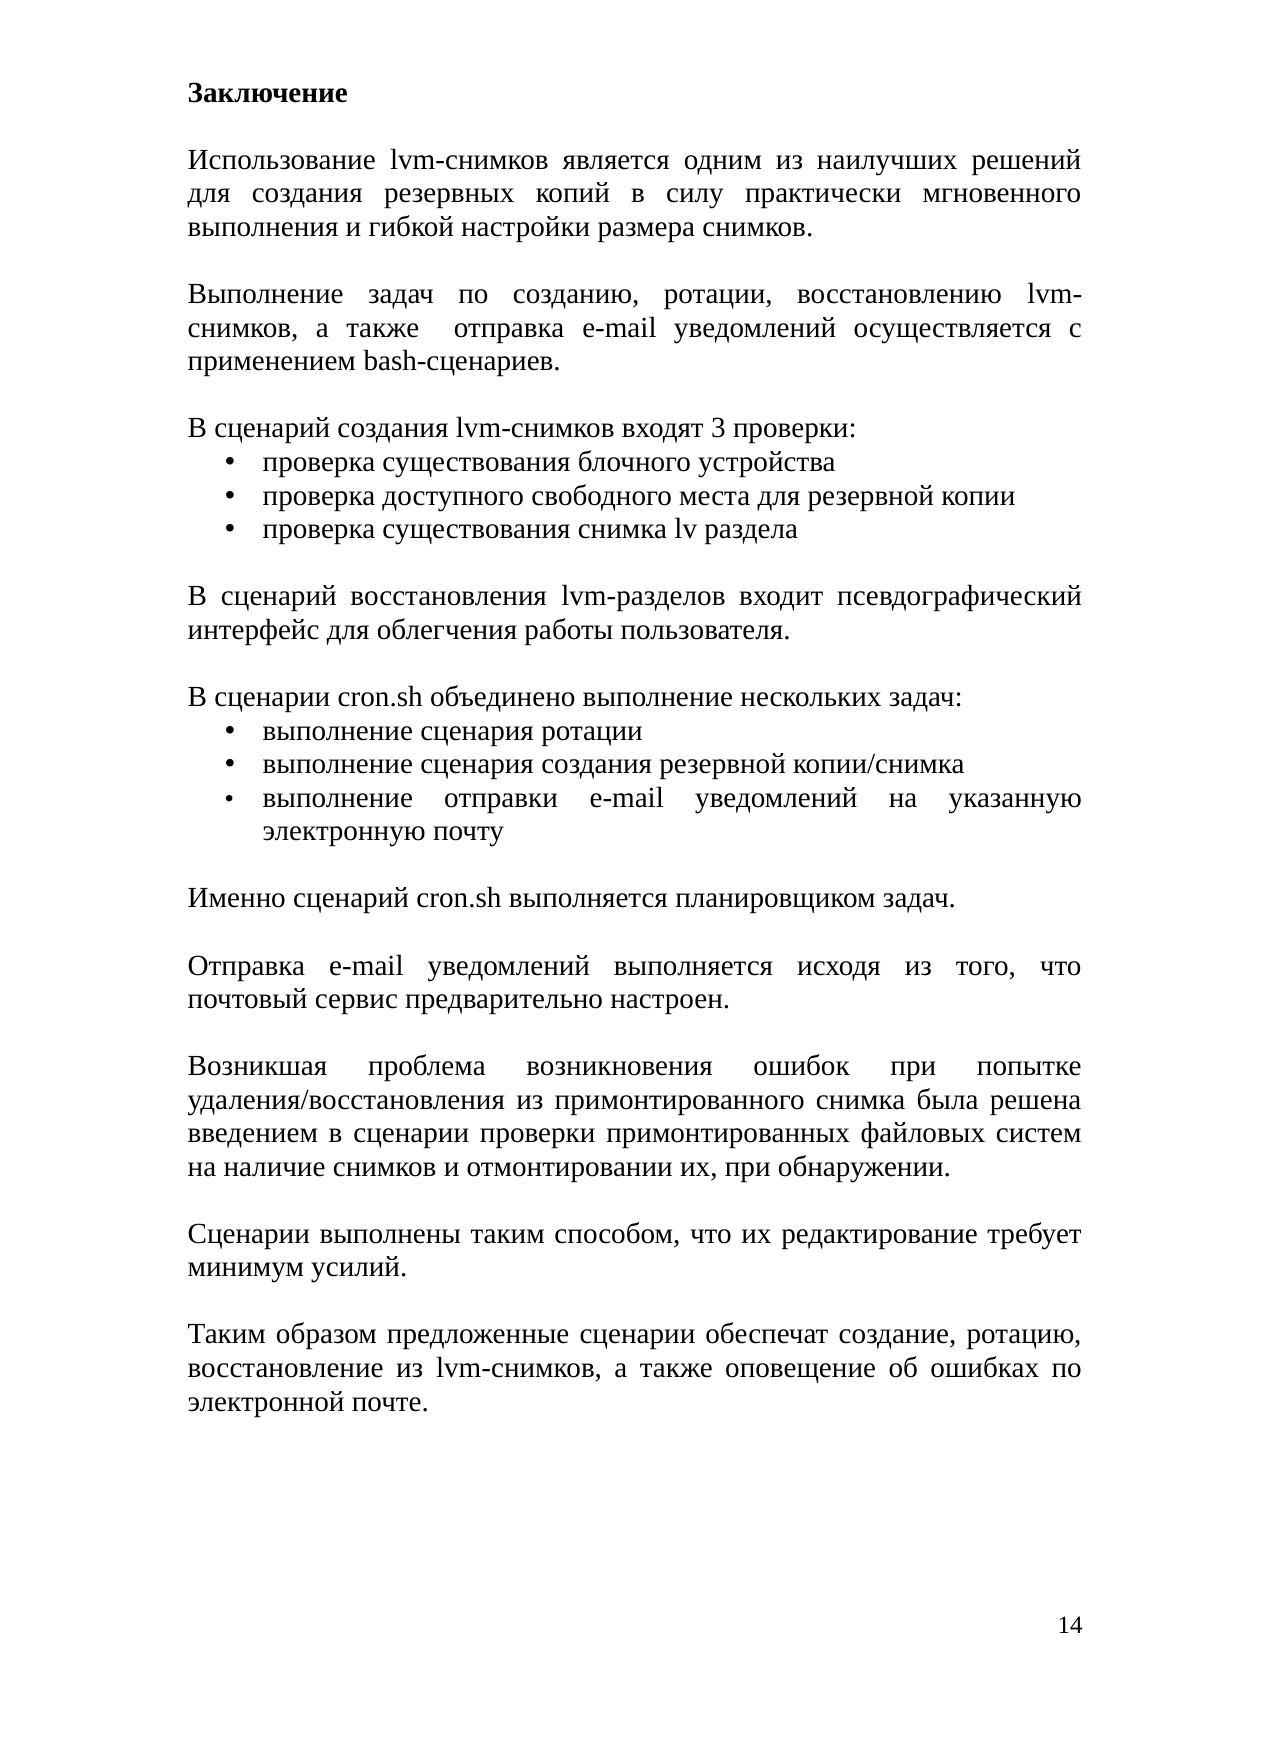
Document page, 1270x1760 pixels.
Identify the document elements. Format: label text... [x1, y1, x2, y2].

list выполнение отправки e-mail уведомлений на указанную электронную почту [225, 780, 1082, 847]
list выполнение сценария создания резервной копии/снимка [225, 746, 1082, 780]
list проверка существования блочного устройства [225, 444, 1082, 478]
text В сценарий создания lvm-снимков входят 3 проверки: [187, 410, 1082, 444]
subtitle Заключение [187, 75, 1082, 108]
text В сценарии cron.sh объединено выполнение нескольких задач: [187, 679, 1082, 713]
text Именно сценарий cron.sh выполняется планировщиком задач. [187, 881, 1082, 914]
text Использование lvm-снимков является одним из наилучших решений для создания резервных копий в силу практически мгновенного выполнения и гибкой настройки размера снимков. [187, 142, 1082, 243]
list проверка существования снимка lv раздела [225, 511, 1082, 545]
list проверка доступного свободного места для резервной копии [225, 478, 1082, 511]
text Сценарии выполнены таким способом, что их редактирование требует минимум усилий. [187, 1216, 1082, 1283]
text Таким образом предложенные сценарии обеспечат создание, ротацию, восстановление из lvm-снимков, а также оповещение об ошибках по электронной почте. [187, 1317, 1082, 1417]
text Отправка e-mail уведомлений выполняется исходя из того, что почтовый сервис предварительно настроен. [187, 948, 1082, 1015]
text Выполнение задач по созданию, ротации, восстановлению lvm-снимков, а также отправка e-mail уведомлений осуществляется с применением bash-сценариев. [187, 276, 1082, 377]
text В сценарий восстановления lvm-разделов входит псевдографический интерфейс для облегчения работы пользователя. [187, 578, 1082, 646]
list выполнение сценария ротации [225, 713, 1082, 746]
text Возникшая проблема возникновения ошибок при попытке удаления/восстановления из примонтированного снимка была решена введением в сценарии проверки примонтированных файловых систем на наличие снимков и отмонтировании их, при обнаружении. [187, 1048, 1082, 1182]
